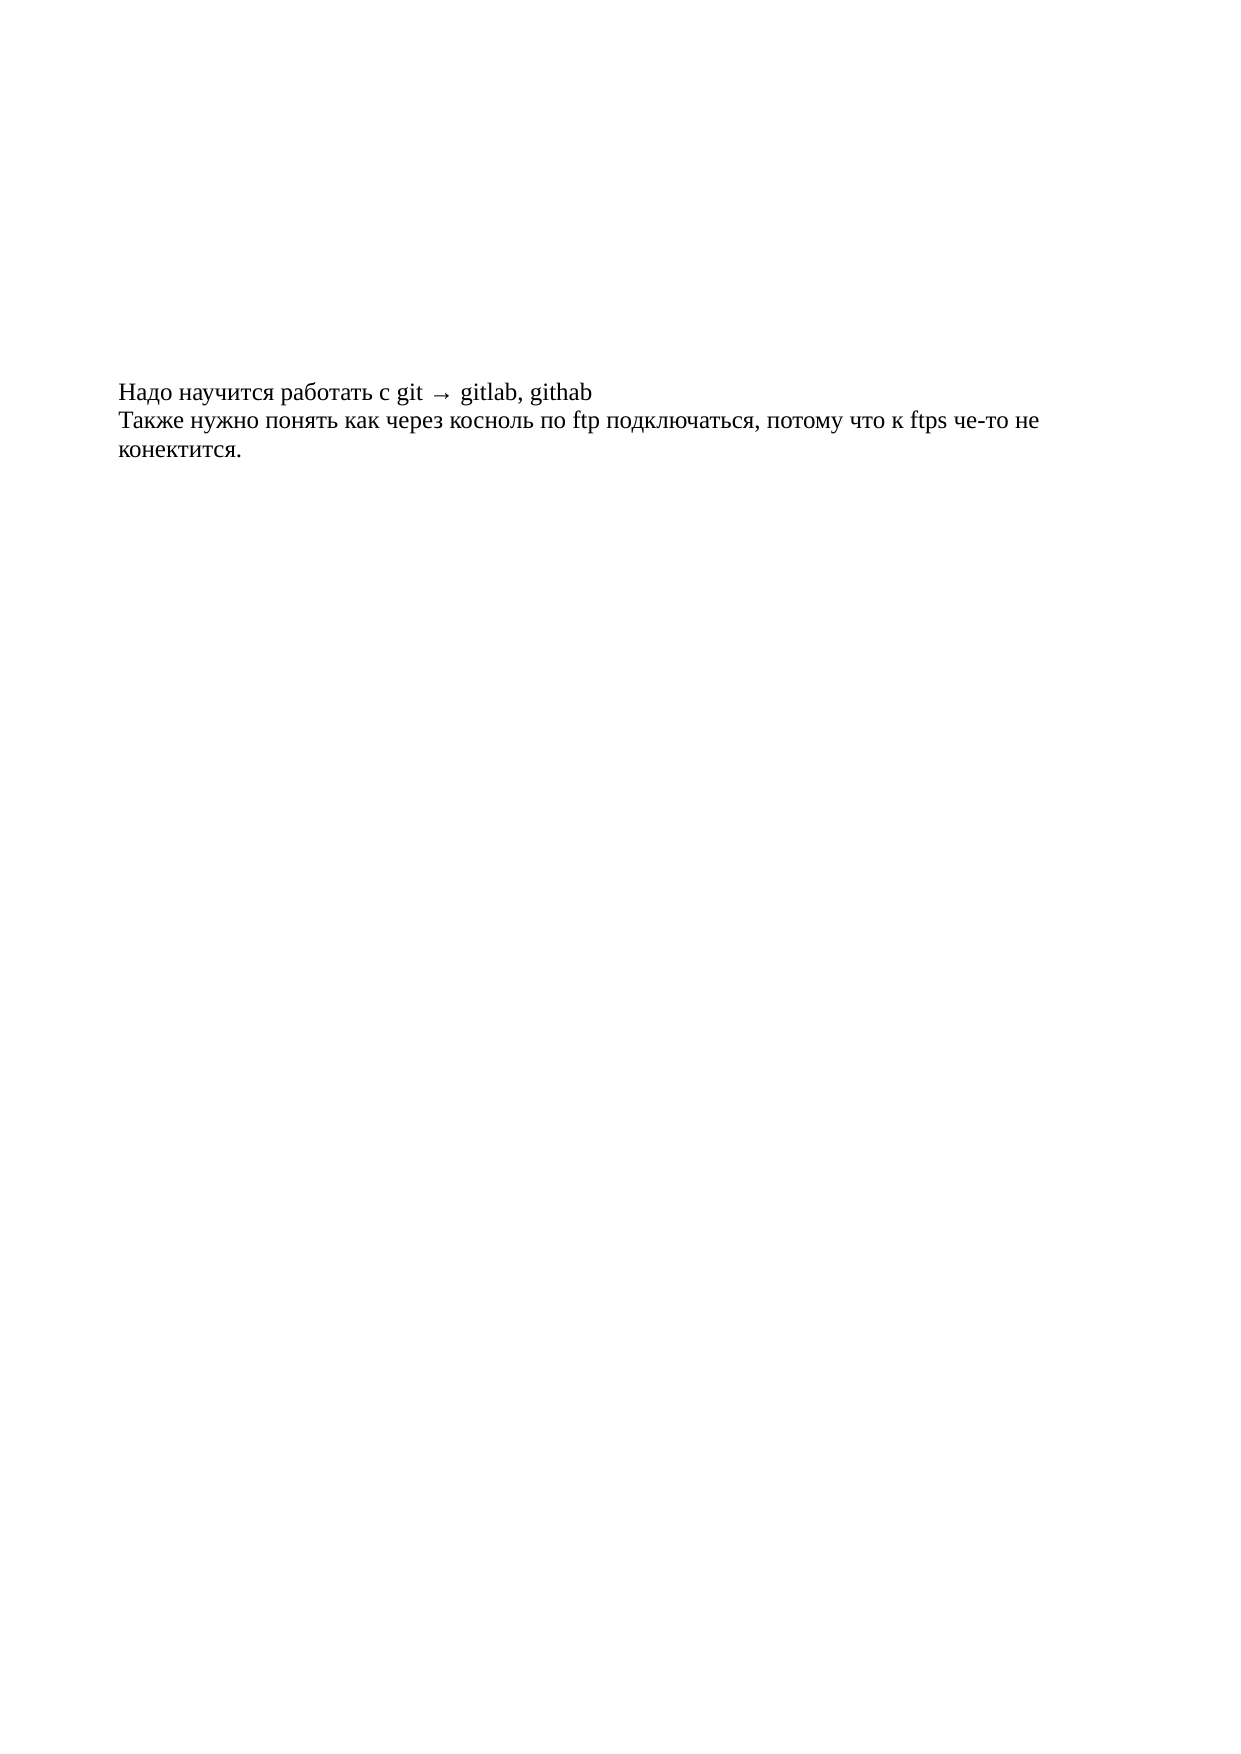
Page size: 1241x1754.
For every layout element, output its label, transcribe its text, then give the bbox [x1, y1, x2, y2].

text Также нужно понять как через косноль по ftp подключаться, потому что к ftps че-то не конектится. [118, 406, 1122, 463]
text Надо научится работать с git → gitlab, githab [118, 377, 1122, 406]
